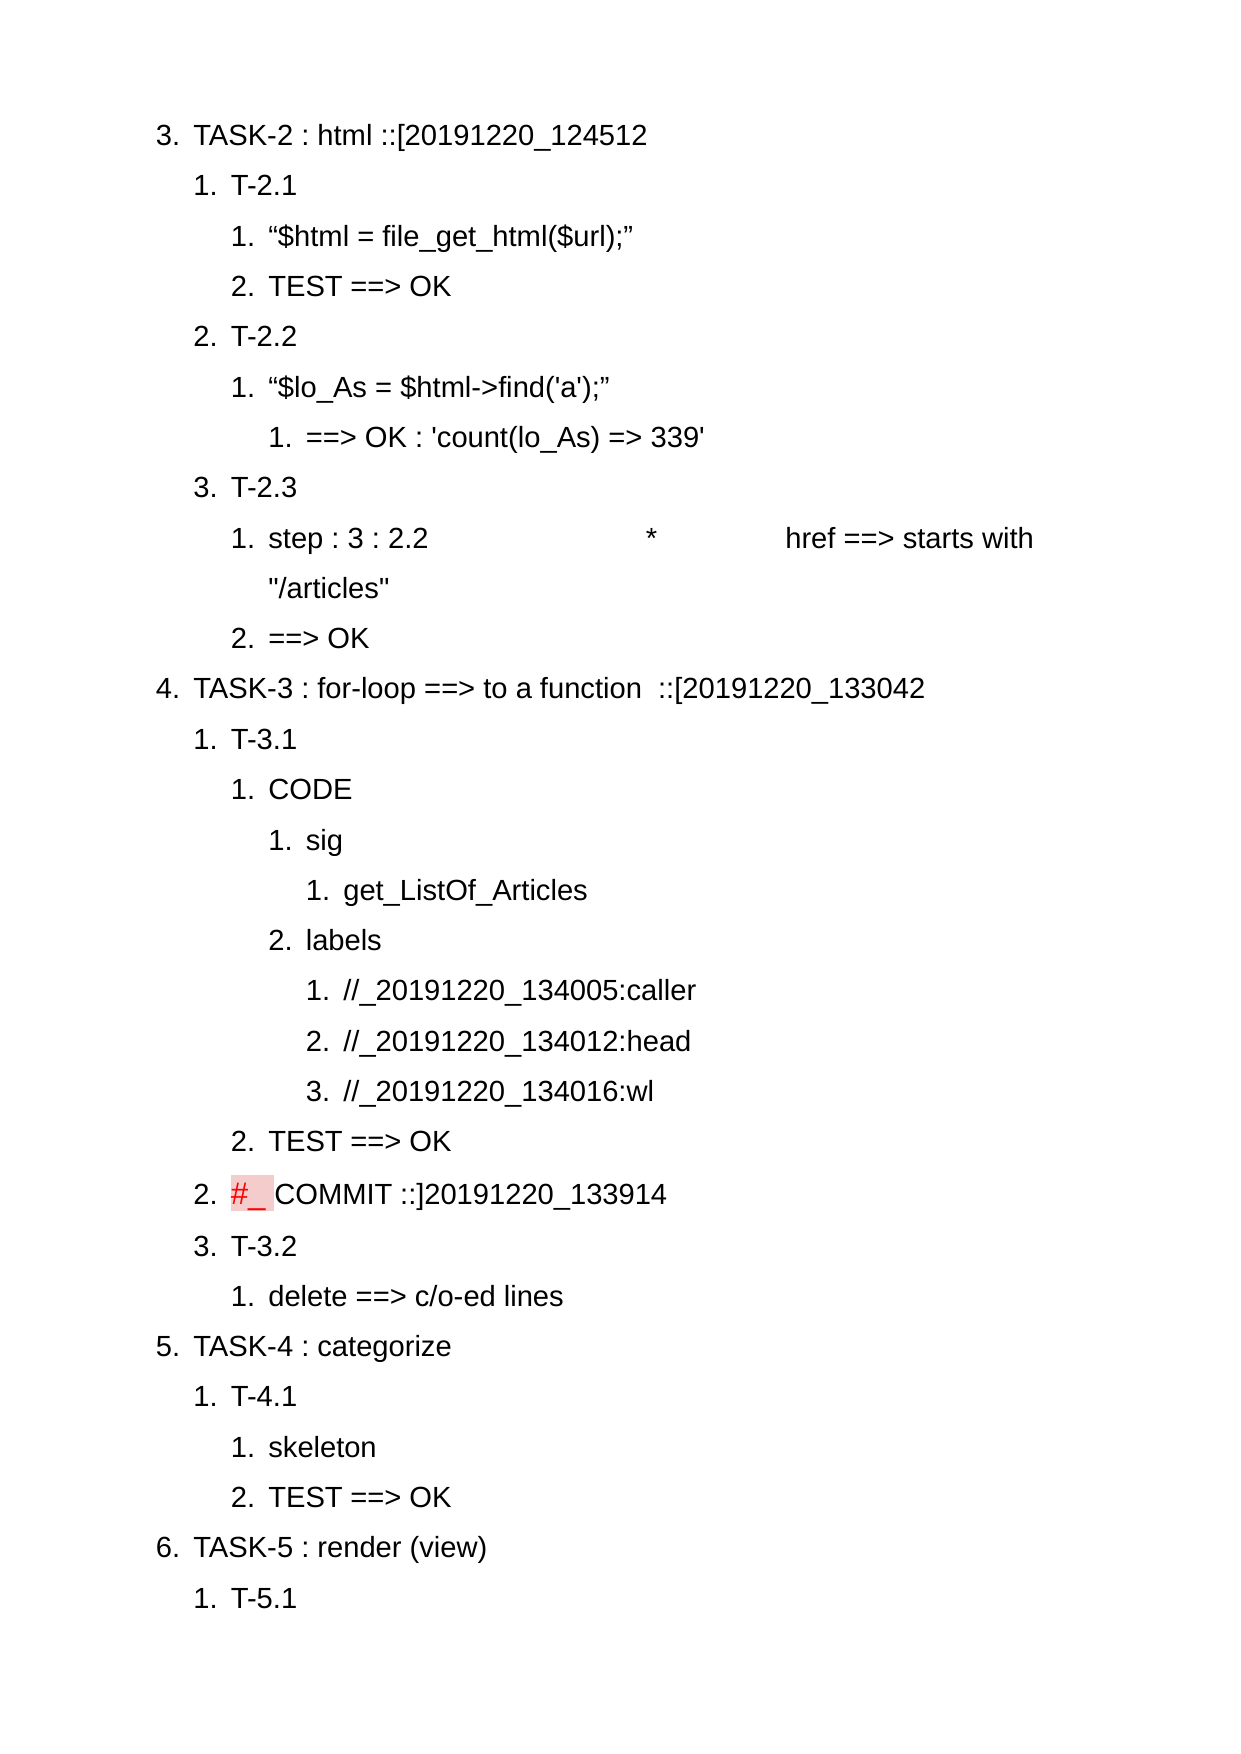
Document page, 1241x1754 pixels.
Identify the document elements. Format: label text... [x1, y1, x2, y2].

list //_20191220_134012:head [306, 1024, 1122, 1057]
list //_20191220_134005:caller [306, 973, 1122, 1007]
list ==> OK [231, 621, 1122, 655]
list delete ==> c/o-ed lines [231, 1279, 1122, 1312]
list T-5.1 [193, 1581, 1122, 1614]
list sig [268, 822, 1122, 856]
list T-2.3 [193, 470, 1122, 504]
list step : 3 : 2.2 * href ==> starts with "/articles" [231, 521, 1122, 604]
list #_ COMMIT ::]20191220_133914 [193, 1175, 1122, 1211]
list TEST ==> OK [231, 1480, 1122, 1514]
list //_20191220_134016:wl [306, 1074, 1122, 1108]
list CODE [231, 772, 1122, 806]
list TEST ==> OK [231, 1124, 1122, 1158]
list TASK-4 : categorize [156, 1329, 1122, 1363]
list get_ListOf_Articles [306, 873, 1122, 906]
list T-2.1 [193, 168, 1122, 202]
list T-3.2 [193, 1228, 1122, 1262]
list T-4.1 [193, 1379, 1122, 1413]
list TASK-3 : for-loop ==> to a function ::[20191220_133042 [156, 672, 1122, 705]
list ==> OK : 'count(lo_As) => 339' [268, 420, 1122, 453]
list TEST ==> OK [231, 269, 1122, 303]
list TASK-2 : html ::[20191220_124512 [156, 118, 1122, 152]
list “$lo_As = $html->find('a');” [231, 370, 1122, 403]
list labels [268, 923, 1122, 957]
list TASK-5 : render (view) [156, 1530, 1122, 1564]
list T-2.2 [193, 319, 1122, 353]
list skeleton [231, 1430, 1122, 1463]
list “$html = file_get_html($url);” [231, 219, 1122, 252]
list T-3.1 [193, 722, 1122, 755]
